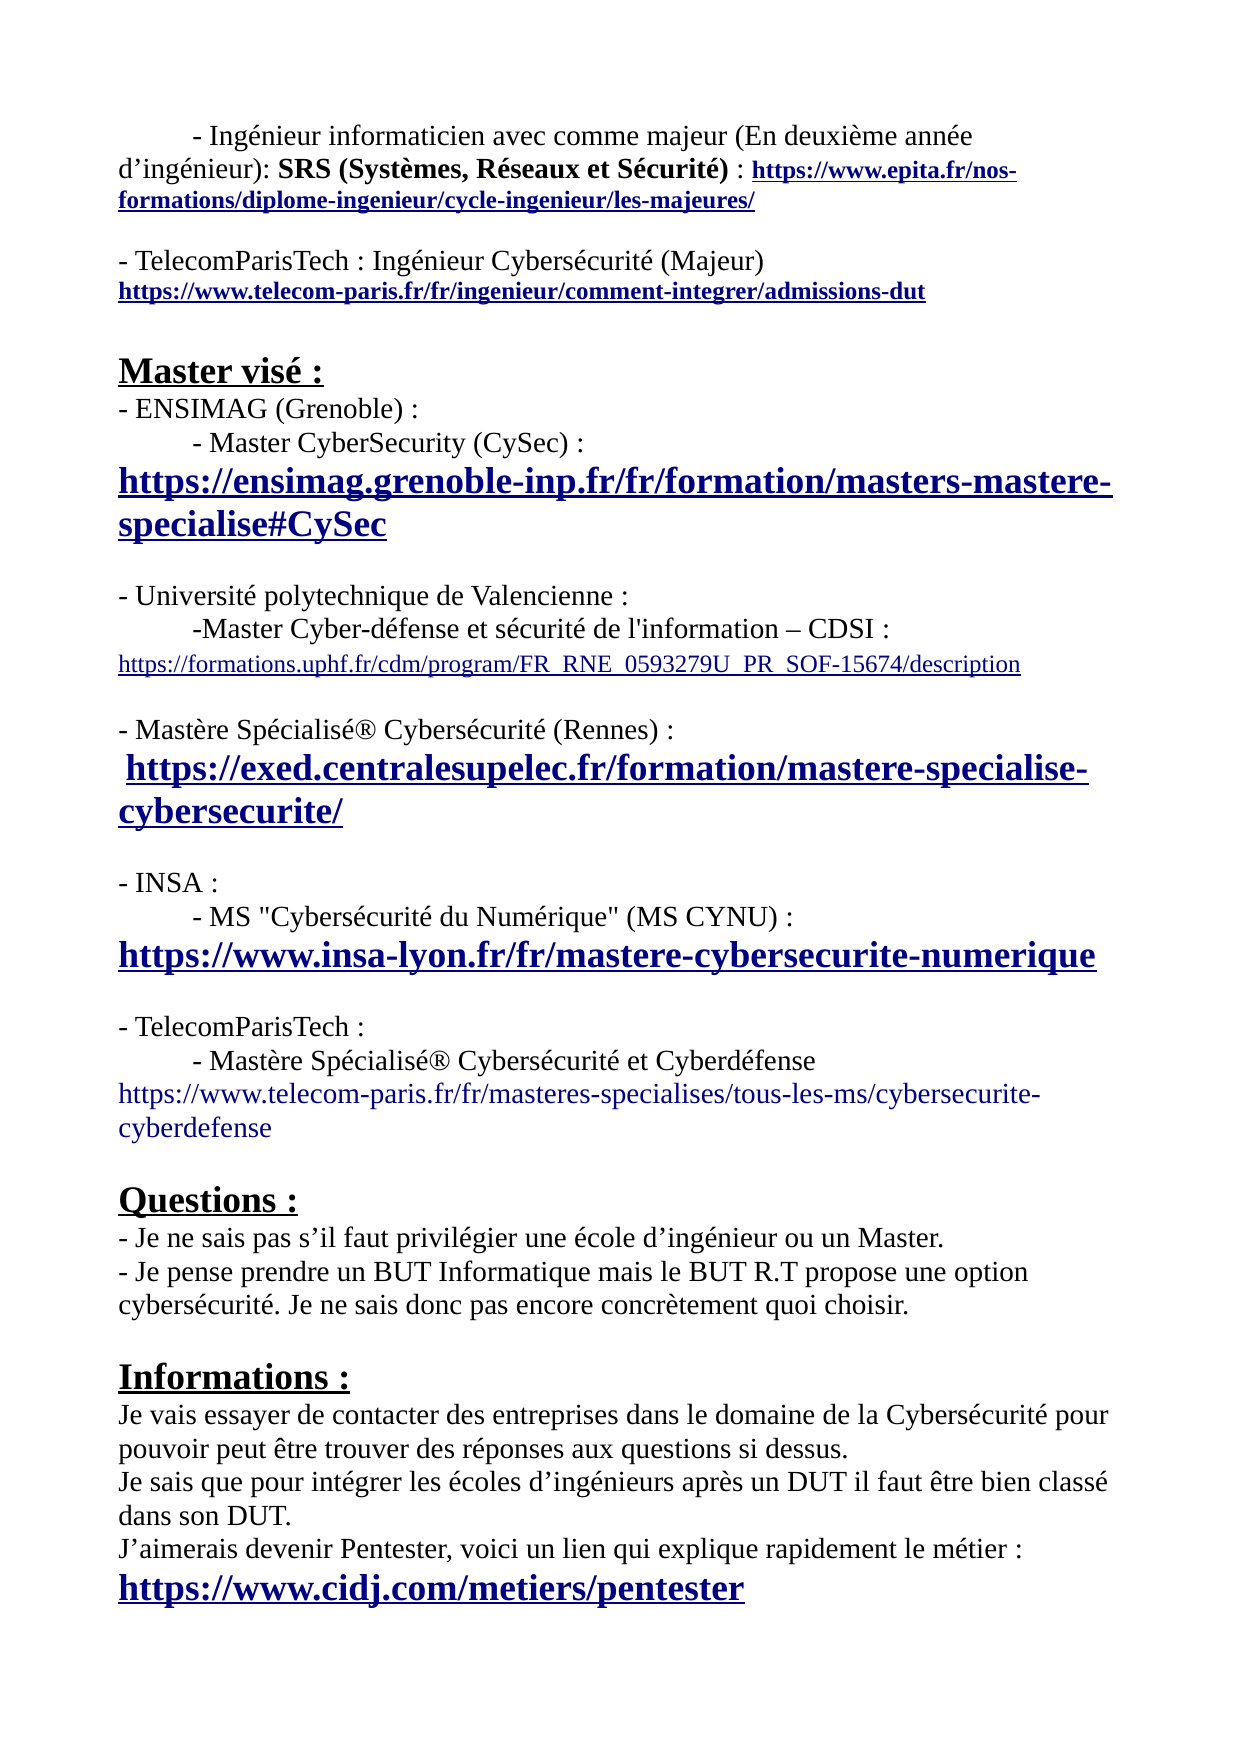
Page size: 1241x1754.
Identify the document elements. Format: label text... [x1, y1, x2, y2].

text - Ingénieur informaticien avec comme majeur (En deuxième année d’ingénieur): SRS (Systèmes, Réseaux et Sécurité) : https://www.epita.fr/nos-formations/diplome-ingenieur/cycle-ingenieur/les-majeures/ [118, 118, 1122, 214]
text Questions : [118, 1177, 1122, 1220]
text - Mastère Spécialisé® Cybersécurité et Cyberdéfense [118, 1043, 1122, 1076]
text - Je ne sais pas s’il faut privilégier une école d’ingénieur ou un Master. [118, 1220, 1122, 1254]
text - MS "Cybersécurité du Numérique" (MS CYNU) : [118, 899, 1122, 933]
text - Je pense prendre un BUT Informatique mais le BUT R.T propose une option cybersécurité. Je ne sais donc pas encore concrètement quoi choisir. [118, 1254, 1122, 1321]
text J’aimerais devenir Pentester, voici un lien qui explique rapidement le métier : https://www.cidj.com/metiers/pentester [118, 1532, 1122, 1608]
text https://www.telecom-paris.fr/fr/masteres-specialises/tous-les-ms/cybersecurite-cyberdefense [118, 1076, 1122, 1143]
text - ENSIMAG (Grenoble) : [118, 391, 1122, 425]
text Je vais essayer de contacter des entreprises dans le domaine de la Cybersécurité pour pouvoir peut être trouver des réponses aux questions si dessus. [118, 1397, 1122, 1464]
text https://www.insa-lyon.fr/fr/mastere-cybersecurite-numerique [118, 933, 1122, 976]
text -Master Cyber-défense et sécurité de l'information – CDSI : https://formations.uphf.fr/cdm/program/FR_RNE_0593279U_PR_SOF-15674/description [118, 612, 1122, 679]
text https://exed.centralesupelec.fr/formation/mastere-specialise-cybersecurite/ [118, 746, 1122, 832]
text - INSA : [118, 866, 1122, 899]
text Master visé : [118, 348, 1122, 391]
text - Mastère Spécialisé® Cybersécurité (Rennes) : [118, 712, 1122, 746]
text - TelecomParisTech : [118, 1009, 1122, 1043]
text - Université polytechnique de Valencienne : [118, 578, 1122, 612]
text Je sais que pour intégrer les écoles d’ingénieurs après un DUT il faut être bien classé dans son DUT. [118, 1464, 1122, 1532]
text - TelecomParisTech : Ingénieur Cybersécurité (Majeur) https://www.telecom-paris.fr/fr/ingenieur/comment-integrer/admissions-dut [118, 243, 1122, 305]
text - Master CyberSecurity (CySec) : https://ensimag.grenoble-inp.fr/fr/formation/masters-mastere-specialise#CySec [118, 425, 1122, 544]
text Informations : [118, 1354, 1122, 1397]
